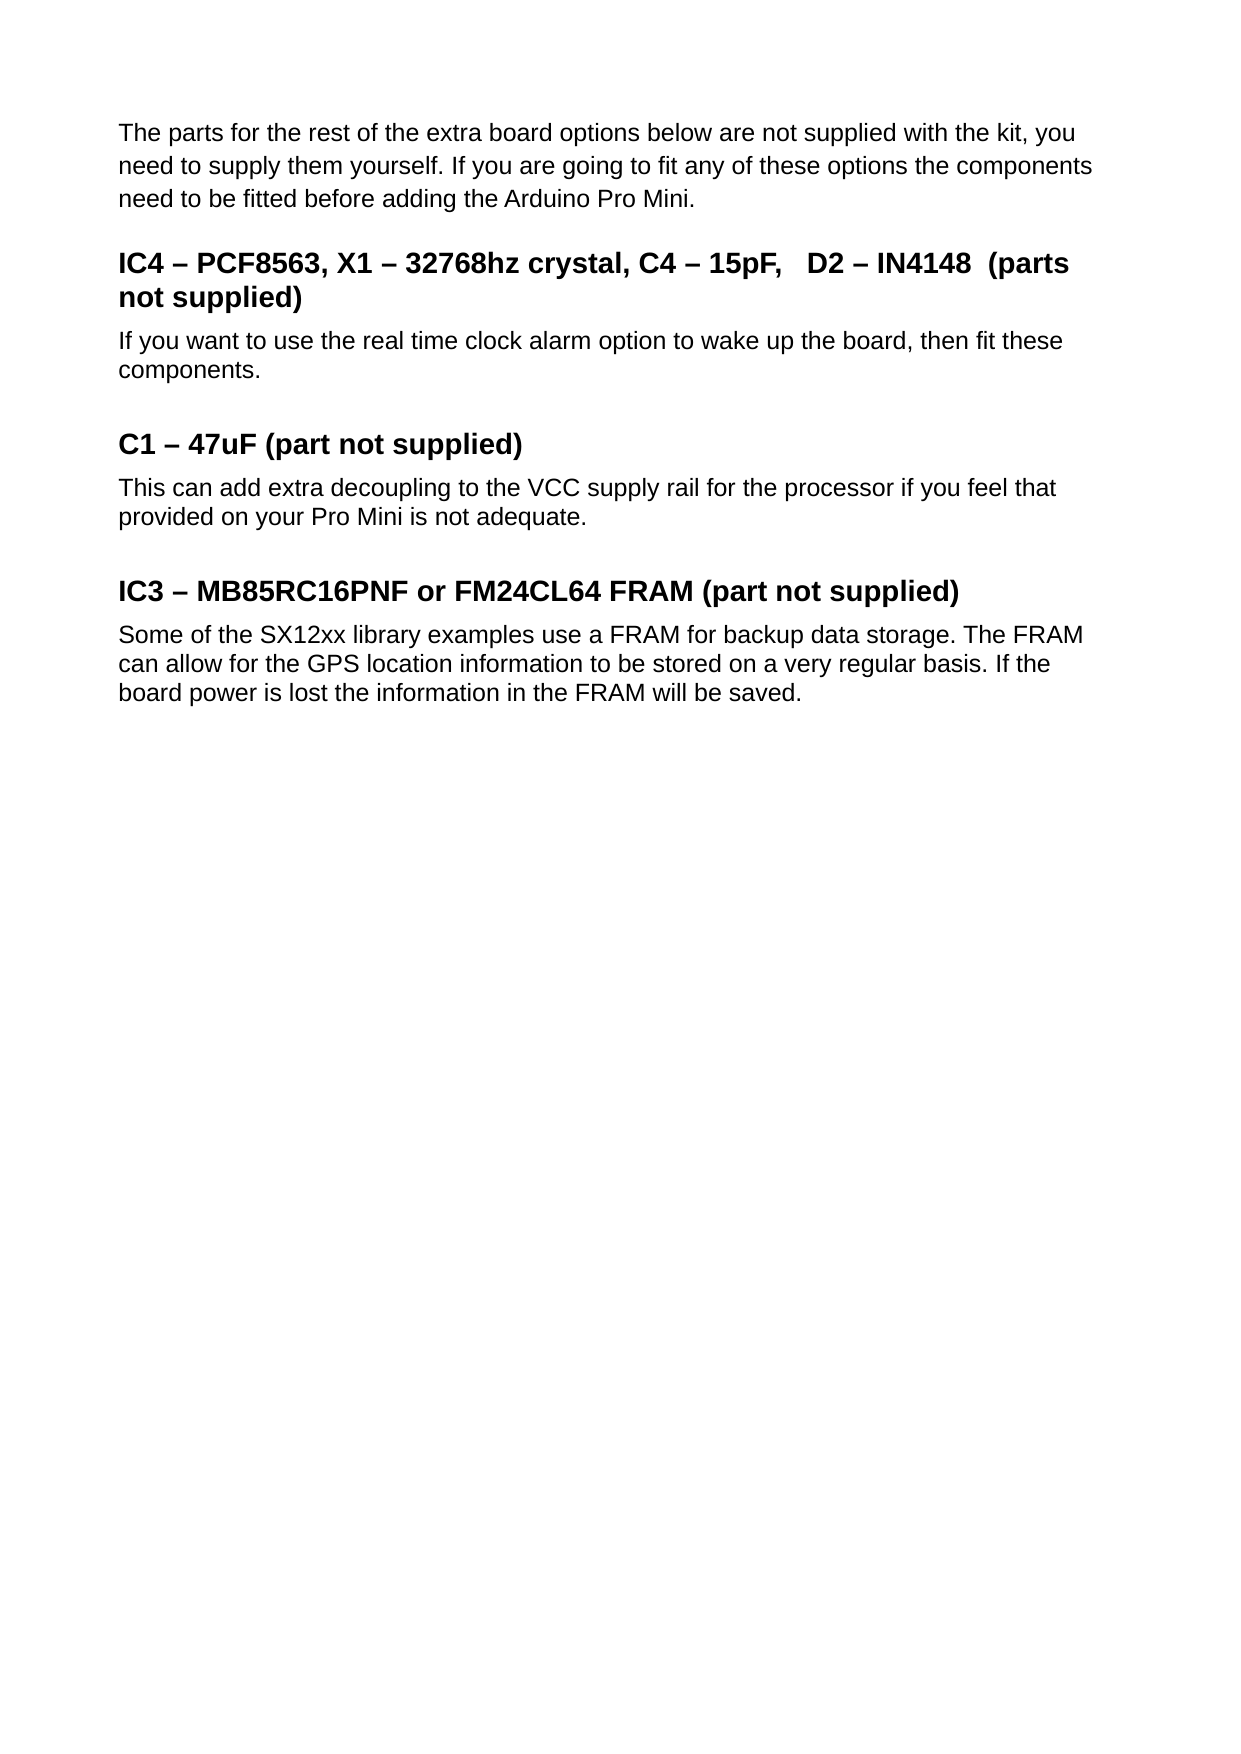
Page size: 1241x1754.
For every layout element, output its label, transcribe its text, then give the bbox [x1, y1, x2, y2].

subtitle IC4 – PCF8563, X1 – 32768hz crystal, C4 – 15pF, D2 – IN4148 (parts not supplied) [118, 246, 1122, 314]
text The parts for the rest of the extra board options below are not supplied with the kit, you need to supply them yourself. If you are going to fit any of these options the components need to be fitted before adding the Arduino Pro Mini. [118, 118, 1122, 213]
subtitle IC3 – MB85RC16PNF or FM24CL64 FRAM (part not supplied) [118, 574, 1122, 608]
text This can add extra decoupling to the VCC supply rail for the processor if you feel that provided on your Pro Mini is not adequate. [118, 473, 1122, 531]
subtitle C1 – 47uF (part not supplied) [118, 427, 1122, 461]
text Some of the SX12xx library examples use a FRAM for backup data storage. The FRAM can allow for the GPS location information to be stored on a very regular basis. If the board power is lost the information in the FRAM will be saved. [118, 621, 1122, 707]
text If you want to use the real time clock alarm option to wake up the board, then fit these components. [118, 326, 1122, 384]
